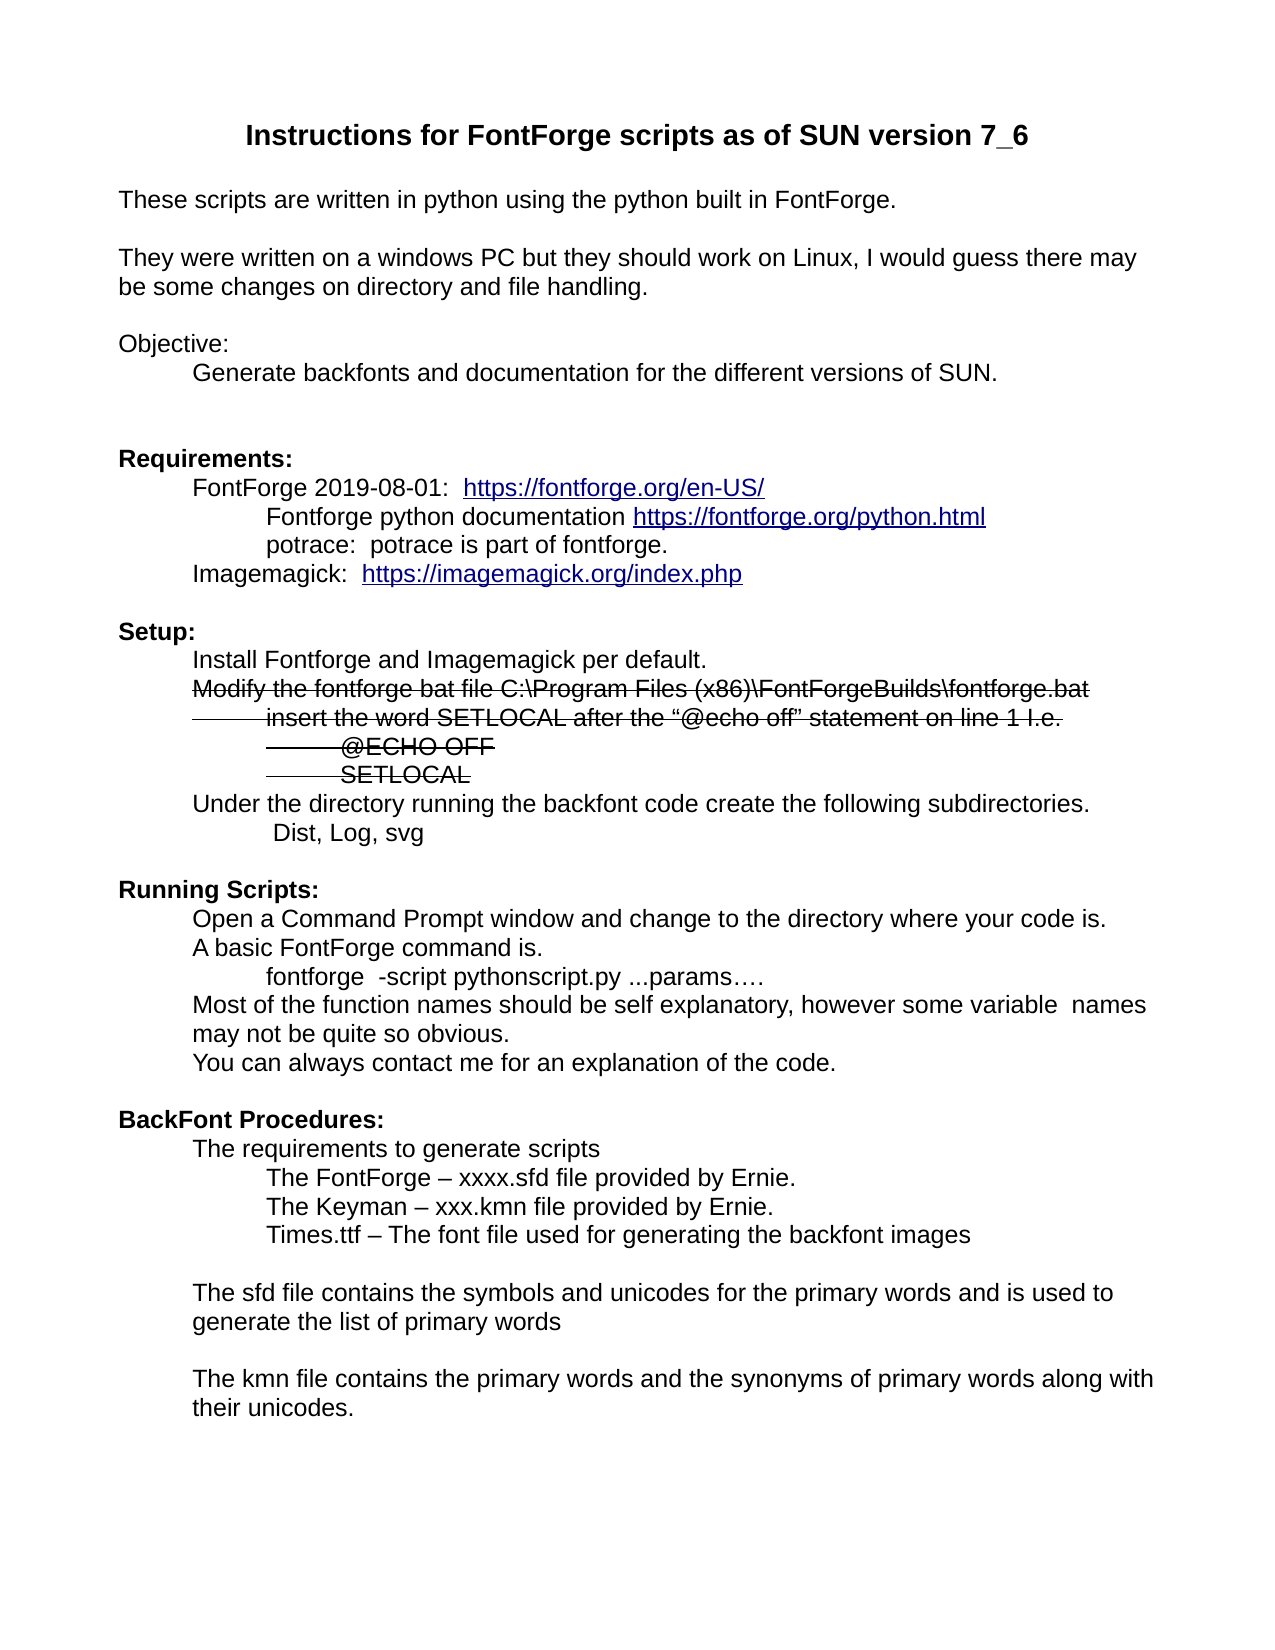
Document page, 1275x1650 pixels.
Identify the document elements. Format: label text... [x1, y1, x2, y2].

text FontForge 2019-08-01: https://fontforge.org/en-US/ [192, 473, 1157, 501]
text Times.ttf – The font file used for generating the backfont images [118, 1220, 1157, 1249]
text You can always contact me for an explanation of the code. [192, 1048, 1157, 1076]
text Instructions for FontForge scripts as of SUN version 7_6 [118, 118, 1157, 152]
text Open a Command Prompt window and change to the directory where your code is. [192, 904, 1157, 933]
text The requirements to generate scripts [118, 1134, 1157, 1163]
text Generate backfonts and documentation for the different versions of SUN. [118, 358, 1157, 386]
text The sfd file contains the symbols and unicodes for the primary words and is used to generate the list of primary words [118, 1278, 1157, 1335]
text The Keyman – xxx.kmn file provided by Ernie. [118, 1191, 1157, 1220]
text Fontforge python documentation https://fontforge.org/python.html [192, 501, 1157, 530]
text Running Scripts: [118, 875, 1157, 904]
text SETLOCAL [266, 760, 1157, 789]
text The FontForge – xxxx.sfd file provided by Ernie. [118, 1163, 1157, 1191]
text A basic FontForge command is. [192, 933, 1157, 961]
text They were written on a windows PC but they should work on Linux, I would guess there may be some changes on directory and file handling. [118, 243, 1157, 300]
text These scripts are written in python using the python built in FontForge. [118, 185, 1157, 214]
text Most of the function names should be self explanatory, however some variable names may not be quite so obvious. [192, 990, 1157, 1048]
text fontforge -script pythonscript.py ...params…. [192, 961, 1157, 990]
text @ECHO OFF [266, 731, 1157, 760]
text BackFont Procedures: [118, 1105, 1157, 1134]
text Objective: [118, 329, 1157, 358]
text potrace: potrace is part of fontforge. [192, 530, 1157, 559]
text insert the word SETLOCAL after the “@echo off” statement on line 1 I.e. [192, 703, 1157, 731]
text Modify the fontforge bat file C:\Program Files (x86)\FontForgeBuilds\fontforge.bat [192, 674, 1157, 703]
text Dist, Log, svg [192, 818, 1157, 846]
text Under the directory running the backfont code create the following subdirectories. [192, 789, 1157, 818]
text The kmn file contains the primary words and the synonyms of primary words along with their unicodes. [118, 1364, 1157, 1421]
text Requirements: [118, 444, 1157, 473]
text Imagemagick: https://imagemagick.org/index.php [192, 559, 1157, 588]
text Install Fontforge and Imagemagick per default. [192, 645, 1157, 674]
text Setup: [118, 616, 1157, 645]
